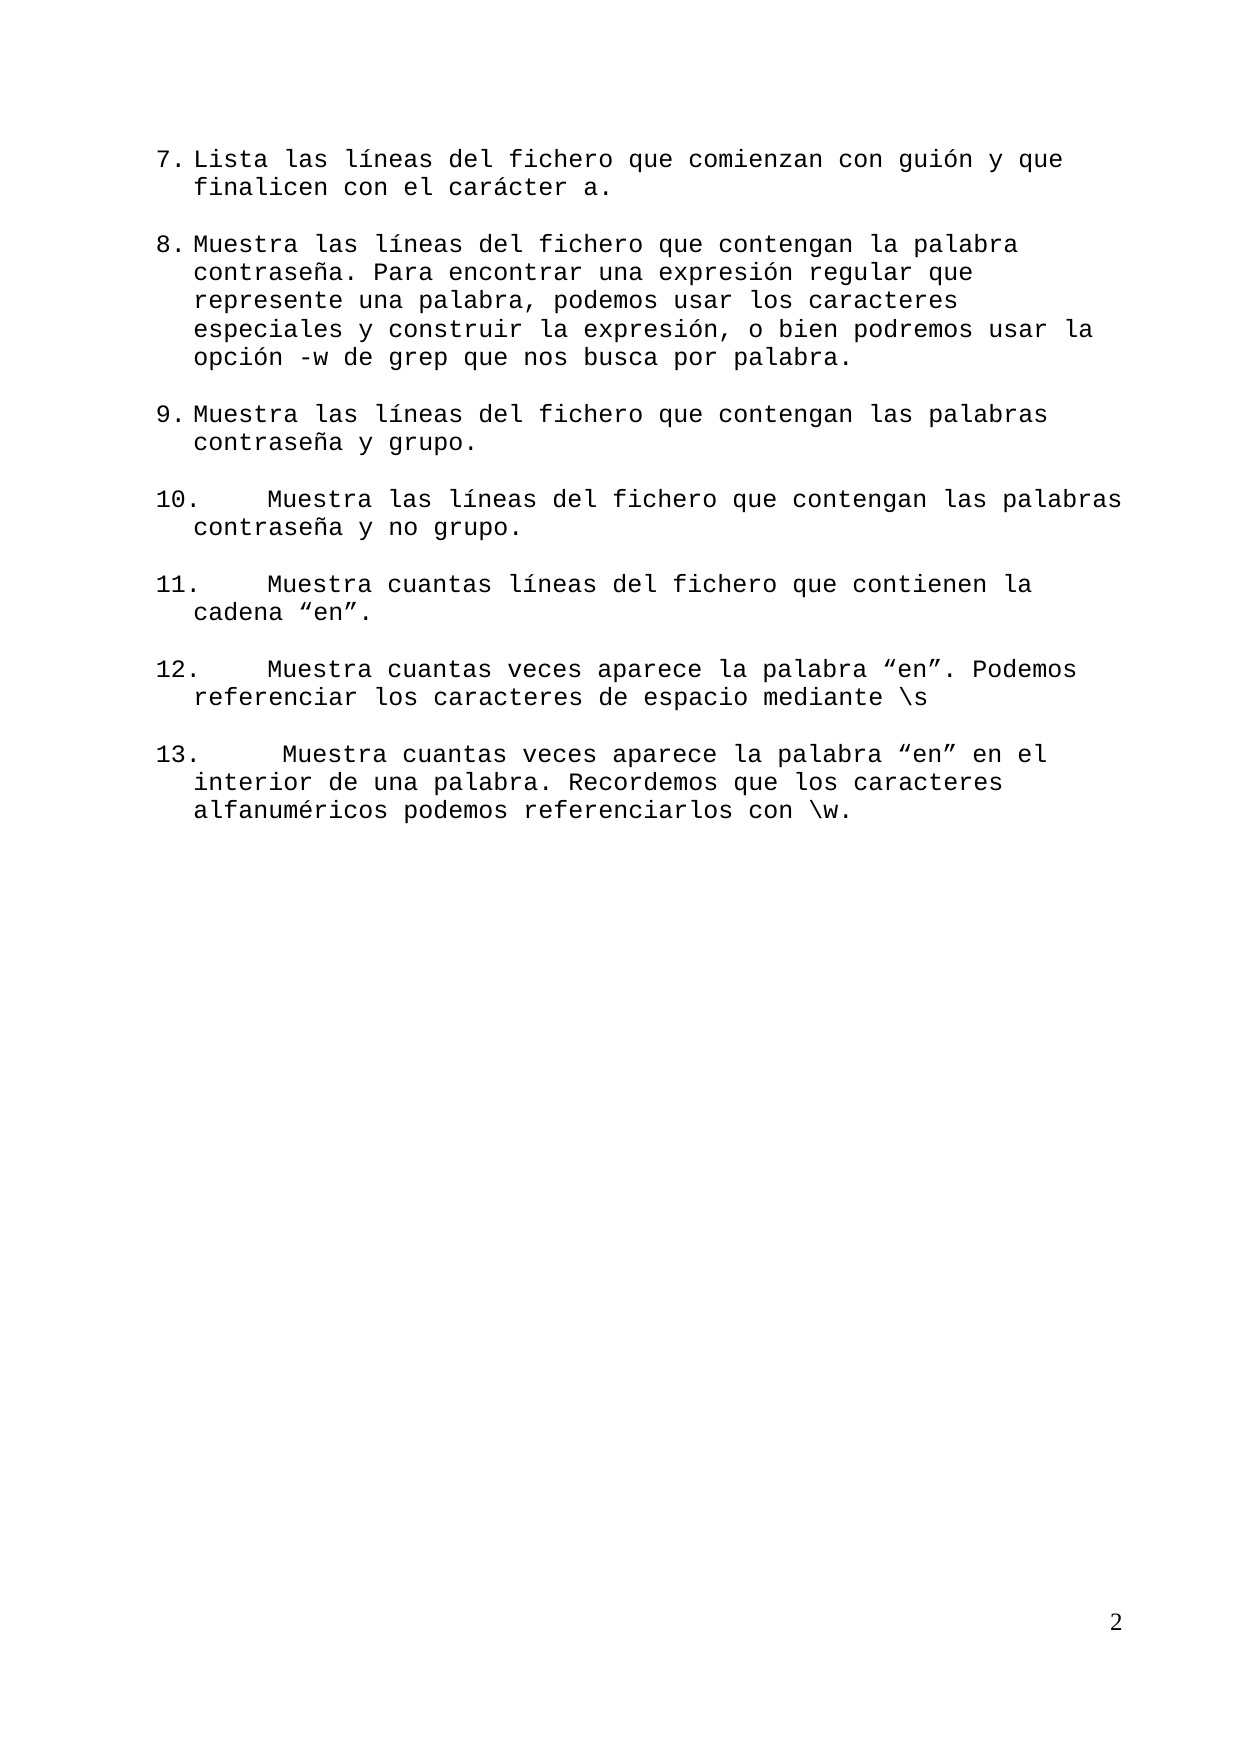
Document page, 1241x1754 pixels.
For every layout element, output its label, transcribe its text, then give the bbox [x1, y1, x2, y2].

list Muestra cuantas líneas del fichero que contienen la cadena “en”. [156, 571, 1122, 628]
list Muestra las líneas del fichero que contengan las palabras contraseña y grupo. [156, 401, 1122, 458]
list Muestra las líneas del fichero que contengan las palabras contraseña y no grupo. [156, 486, 1122, 543]
list Muestra cuantas veces aparece la palabra “en”. Podemos referenciar los caracteres de espacio mediante \s [156, 656, 1122, 713]
list Lista las líneas del fichero que comienzan con guión y que finalicen con el carácter a. [156, 146, 1122, 203]
list Muestra las líneas del fichero que contengan la palabra contraseña. Para encontrar una expresión regular que represente una palabra, podemos usar los caracteres especiales y construir la expresión, o bien podremos usar la opción -w de grep que nos busca por palabra. [156, 231, 1122, 373]
list Muestra cuantas veces aparece la palabra “en” en el interior de una palabra. Recordemos que los caracteres alfanuméricos podemos referenciarlos con \w. [156, 741, 1122, 826]
